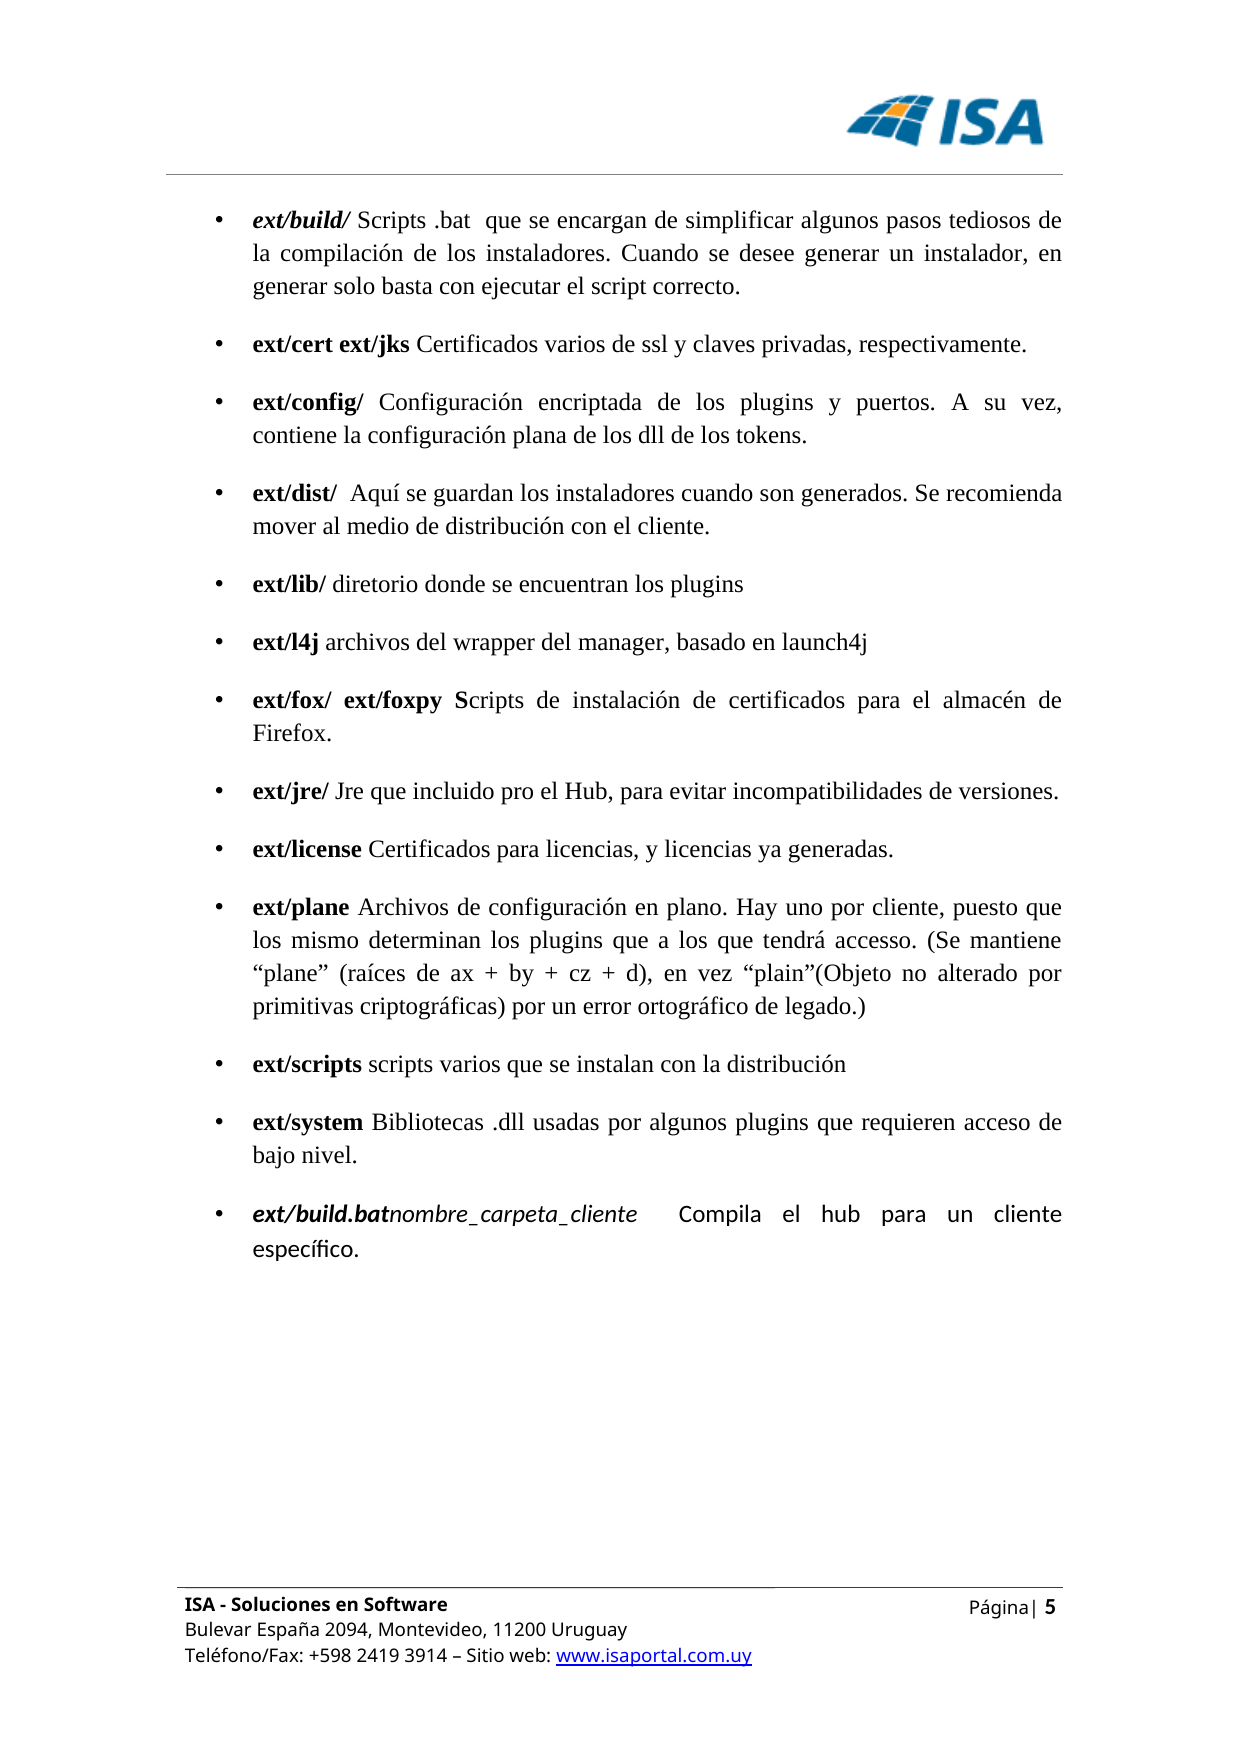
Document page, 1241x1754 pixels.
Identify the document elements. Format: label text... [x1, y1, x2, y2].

list ext/config/ Configuración encriptada de los plugins y puertos. A su vez, contiene la configuración plana de los dll de los tokens. [215, 387, 1063, 449]
list ext/scripts scripts varios que se instalan con la distribución [215, 1049, 1063, 1078]
list ext/jre/ Jre que incluido pro el Hub, para evitar incompatibilidades de versiones. [215, 776, 1063, 805]
list ext/l4j archivos del wrapper del manager, basado en launch4j [215, 627, 1063, 656]
picture [833, 83, 1052, 161]
list ext/dist/ Aquí se guardan los instaladores cuando son generados. Se recomienda mover al medio de distribución con el cliente. [215, 478, 1063, 540]
list ext/system Bibliotecas .dll usadas por algunos plugins que requieren acceso de bajo nivel. [215, 1107, 1063, 1169]
list ext/plane Archivos de configuración en plano. Hay uno por cliente, puesto que los mismo determinan los plugins que a los que tendrá accesso. (Se mantiene “plane” (raíces de ax + by + cz + d), en vez “plain”(Objeto no alterado por primitivas criptográficas) por un error ortográfico de legado.) [215, 892, 1063, 1020]
list ext/fox/ ext/foxpy Scripts de instalación de certificados para el almacén de Firefox. [215, 685, 1063, 747]
list ext/cert ext/jks Certificados varios de ssl y claves privadas, respectivamente. [215, 329, 1063, 358]
list ext/lib/ diretorio donde se encuentran los plugins [215, 569, 1063, 598]
list ext/build.batnombre_carpeta_cliente Compila el hub para un cliente específico. [215, 1198, 1063, 1264]
list ext/build/ Scripts .bat que se encargan de simplificar algunos pasos tediosos de la compilación de los instaladores. Cuando se desee generar un instalador, en generar solo basta con ejecutar el script correcto. [215, 205, 1063, 300]
list ext/license Certificados para licencias, y licencias ya generadas. [215, 834, 1063, 863]
